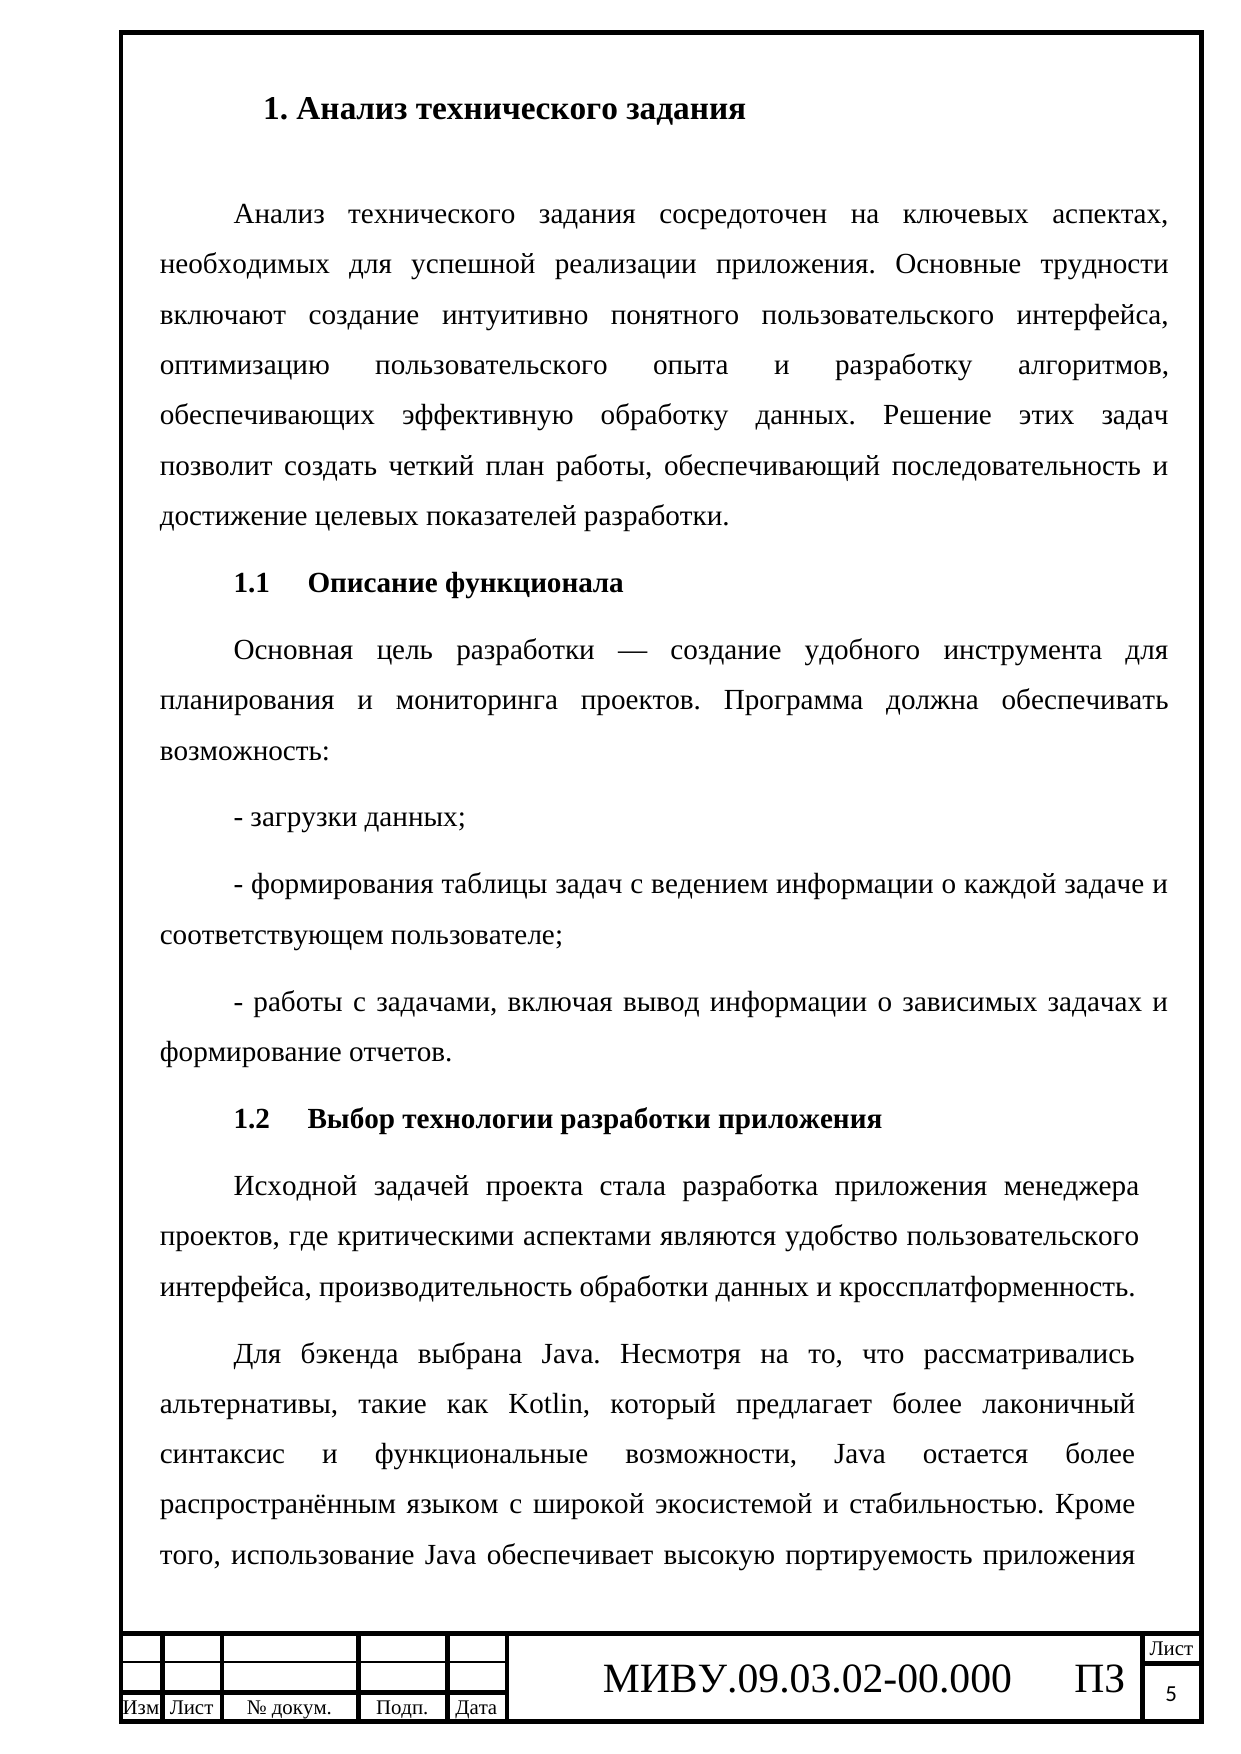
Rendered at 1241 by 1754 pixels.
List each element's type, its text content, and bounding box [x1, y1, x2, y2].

text - работы с задачами, включая вывод информации о зависимых задачах и формирование отчетов. [159, 984, 1169, 1068]
text Анализ технического задания сосредоточен на ключевых аспектах, необходимых для успешной реализации приложения. Основные трудности включают создание интуитивно понятного пользовательского интерфейса, оптимизацию пользовательского опыта и разработку алгоритмов, обеспечивающих эффективную обработку данных. Решение этих задач позволит создать четкий план работы, обеспечивающий последовательность и достижение целевых показателей разработки. [159, 196, 1169, 532]
text - загрузки данных; [159, 799, 1169, 833]
text Для бэкенда выбрана Java. Несмотря на то, что рассматривались альтернативы, такие как Kotlin, который предлагает более лаконичный синтаксис и функциональные возможности, Java остается более распространённым языком с широкой экосистемой и стабильностью. Кроме того, использование Java обеспечивает высокую портируемость приложения [159, 1336, 1136, 1571]
text Основная цель разработки — создание удобного инструмента для планирования и мониторинга проектов. Программа должна обеспечивать возможность: [159, 632, 1169, 766]
text Исходной задачей проекта стала разработка приложения менеджера проектов, где критическими аспектами являются удобство пользовательского интерфейса, производительность обработки данных и кроссплатформенность. [159, 1168, 1140, 1302]
text - формирования таблицы задач с ведением информации о каждой задаче и соответствующем пользователе; [159, 867, 1169, 950]
subtitle 1. Анализ технического задания [263, 89, 1169, 127]
subtitle Выбор технологии разработки приложения [159, 1101, 1169, 1135]
subtitle Описание функционала [159, 565, 1136, 598]
